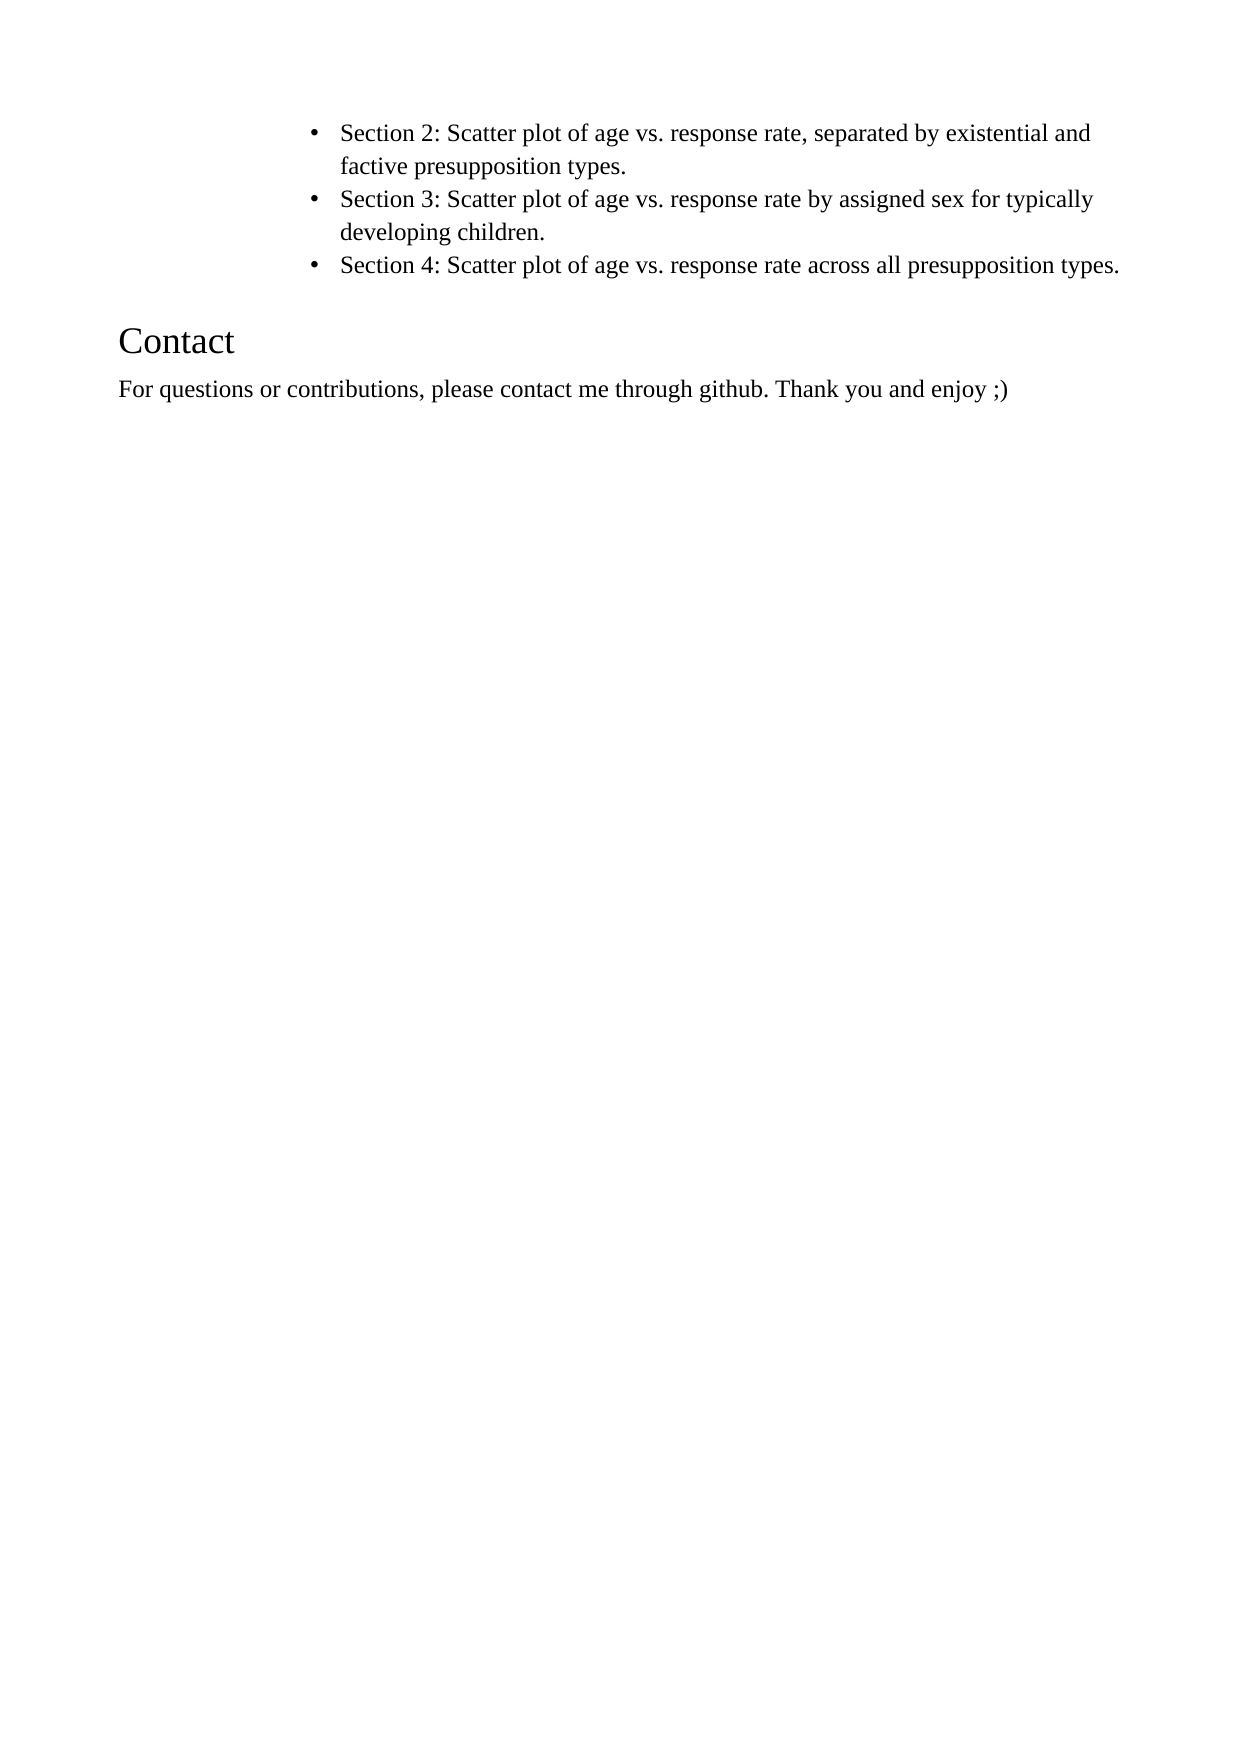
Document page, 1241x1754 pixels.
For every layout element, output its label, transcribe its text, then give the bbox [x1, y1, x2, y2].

subtitle Contact [118, 319, 1122, 362]
text For questions or contributions, please contact me through github. Thank you and enjoy ;) [118, 374, 1122, 403]
list Section 4: Scatter plot of age vs. response rate across all presupposition types. [310, 250, 1122, 279]
list Section 2: Scatter plot of age vs. response rate, separated by existential and factive presupposition types. [310, 118, 1122, 180]
list Section 3: Scatter plot of age vs. response rate by assigned sex for typically developing children. [310, 184, 1122, 246]
